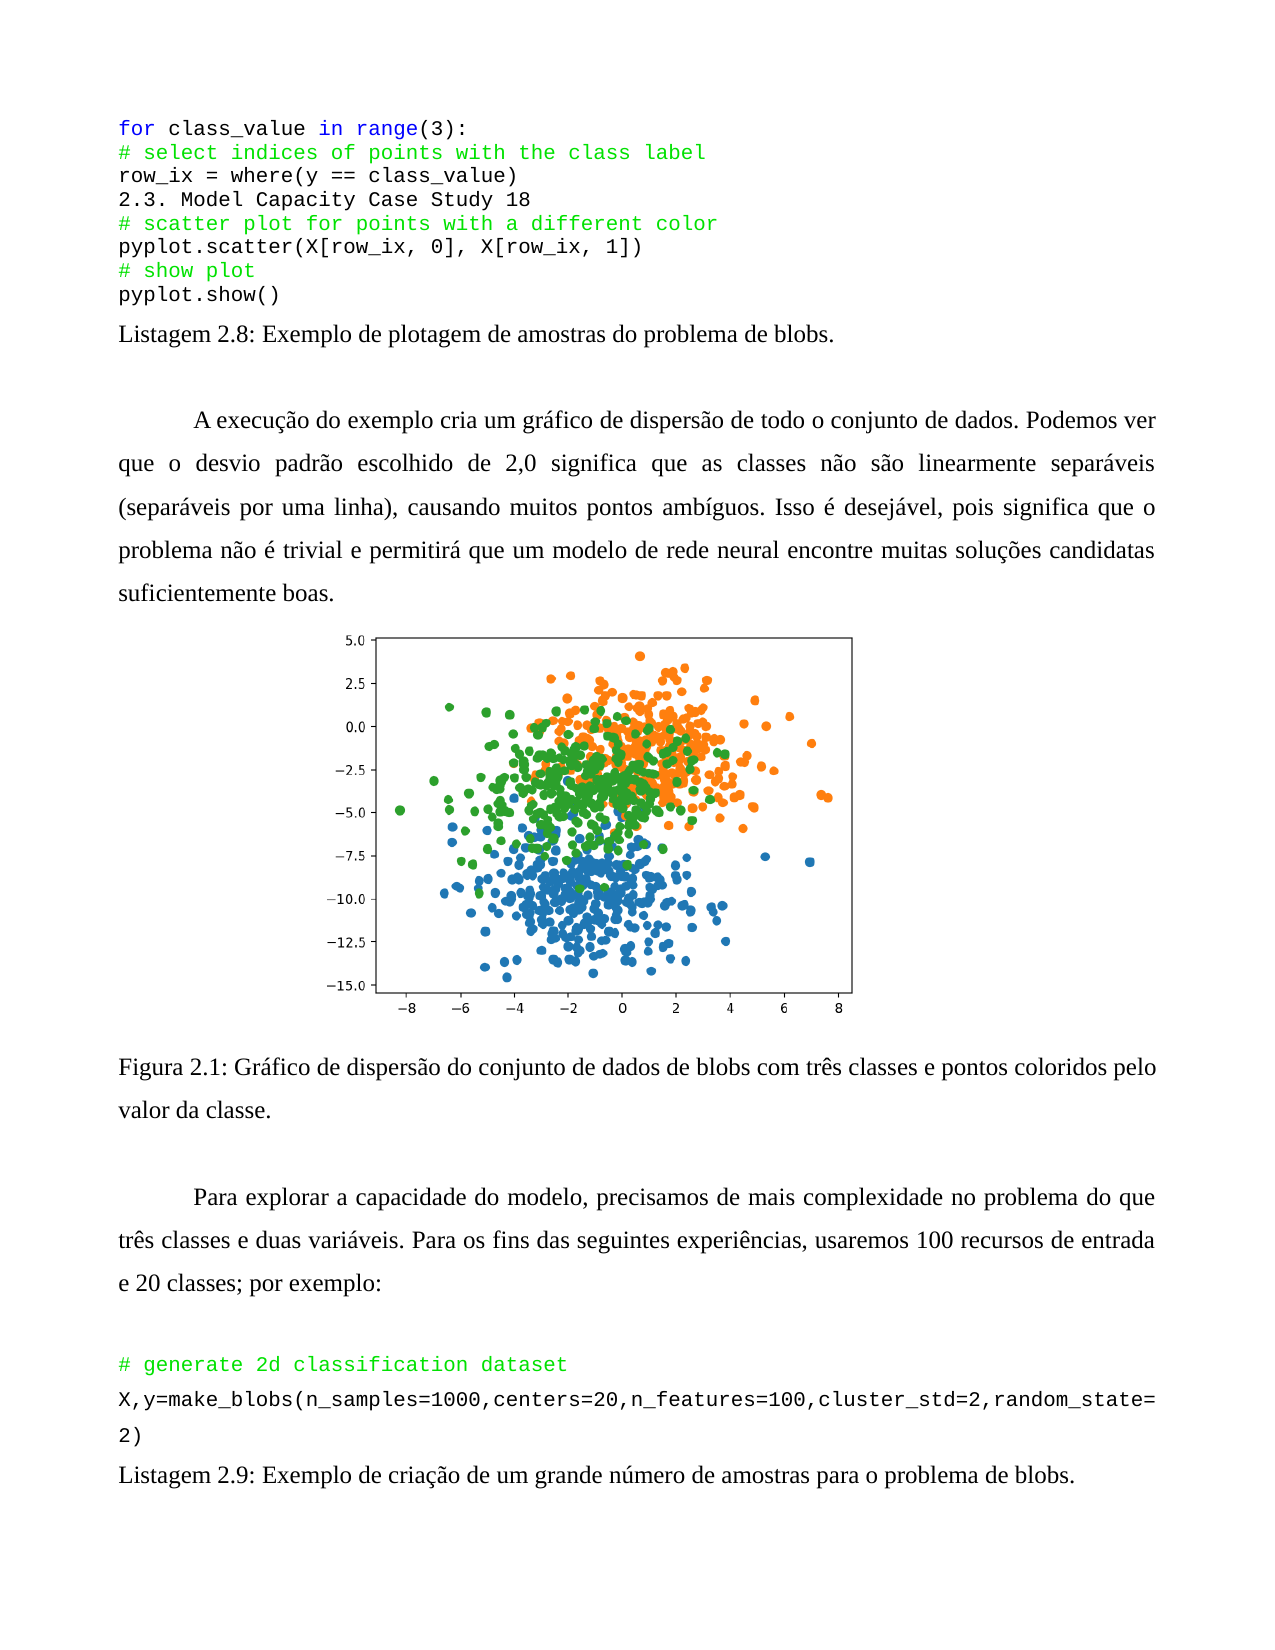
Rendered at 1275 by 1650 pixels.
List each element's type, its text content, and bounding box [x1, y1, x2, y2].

text # scatter plot for points with a different color [118, 213, 1157, 236]
picture [321, 622, 871, 1024]
text Figura 2.1: Gráfico de dispersão do conjunto de dados de blobs com três classes e pontos coloridos pelo valor da classe. [118, 1052, 1157, 1124]
text pyplot.show() [118, 284, 1157, 307]
text for class_value in range(3): [118, 118, 1157, 142]
text X,y=make_blobs(n_samples=1000,centers=20,n_features=100,cluster_std=2,random_state=2) [118, 1389, 1157, 1448]
text Para explorar a capacidade do modelo, precisamos de mais complexidade no problema do que três classes e duas variáveis. Para os fins das seguintes experiências, usaremos 100 recursos de entrada e 20 classes; por exemplo: [118, 1182, 1157, 1297]
text pyplot.scatter(X[row_ix, 0], X[row_ix, 1]) [118, 236, 1157, 260]
text Listagem 2.8: Exemplo de plotagem de amostras do problema de blobs. [118, 319, 1157, 348]
text row_ix = where(y == class_value) [118, 165, 1157, 189]
text A execução do exemplo cria um gráfico de dispersão de todo o conjunto de dados. Podemos ver que o desvio padrão escolhido de 2,0 significa que as classes não são linearmente separáveis (separáveis por uma linha), causando muitos pontos ambíguos. Isso é desejável, pois significa que o problema não é trivial e permitirá que um modelo de rede neural encontre muitas soluções candidatas suficientemente boas. [118, 405, 1157, 607]
text Listagem 2.9: Exemplo de criação de um grande número de amostras para o problema de blobs. [118, 1460, 1157, 1489]
text # select indices of points with the class label [118, 142, 1157, 165]
text 2.3. Model Capacity Case Study 18 [118, 189, 1157, 213]
text # show plot [118, 260, 1157, 284]
text # generate 2d classification dataset [118, 1354, 1157, 1378]
